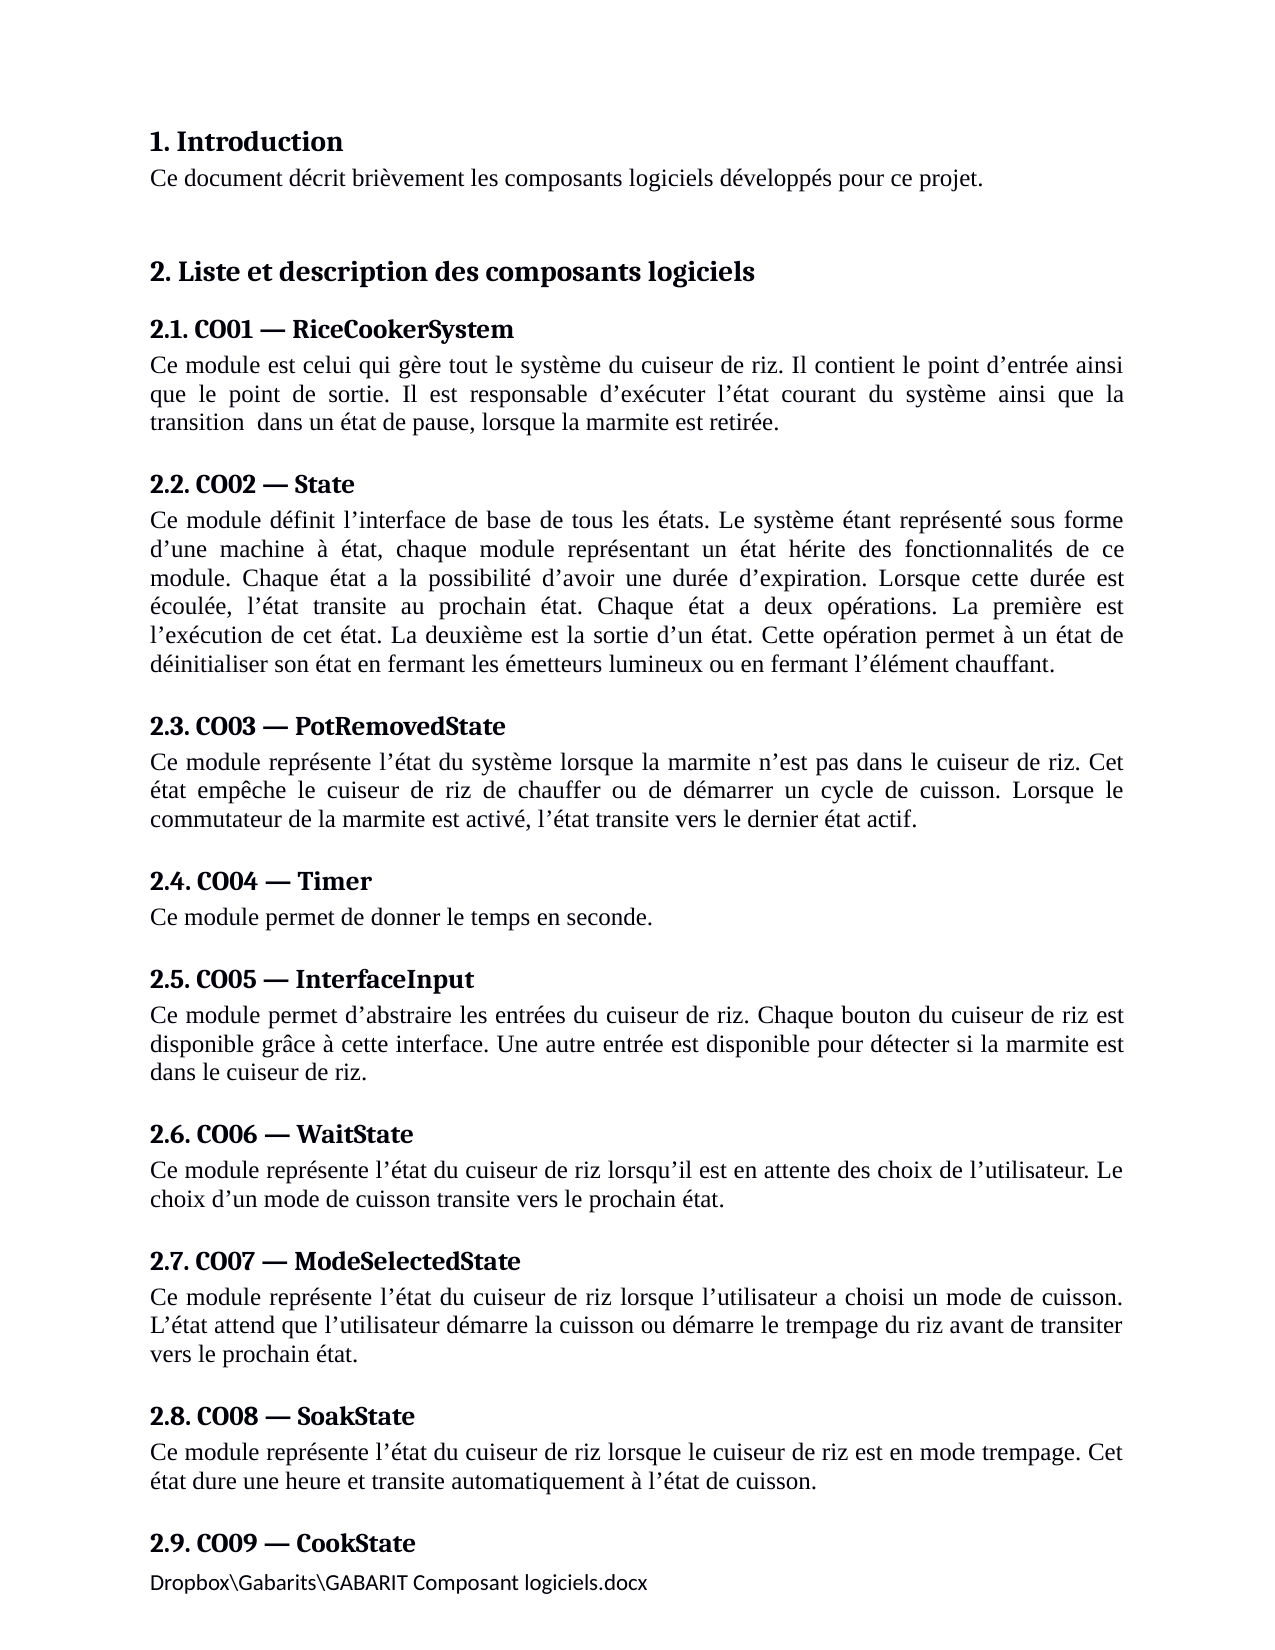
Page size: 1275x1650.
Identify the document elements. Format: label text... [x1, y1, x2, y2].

list 2.8. CO08 — SoakState [150, 1401, 1125, 1432]
text Ce module définit l’interface de base de tous les états. Le système étant représenté sous forme d’une machine à état, chaque module représentant un état hérite des fonctionnalités de ce module. Chaque état a la possibilité d’avoir une durée d’expiration. Lorsque cette durée est écoulée, l’état transite au prochain état. Chaque état a deux opérations. La première est l’exécution de cet état. La deuxième est la sortie d’un état. Cette opération permet à un état de déinitialiser son état en fermant les émetteurs lumineux ou en fermant l’élément chauffant. [150, 505, 1125, 678]
list 2. Liste et description des composants logiciels [150, 255, 1125, 288]
list 2.6. CO06 — WaitState [150, 1119, 1125, 1151]
text Ce module permet d’abstraire les entrées du cuiseur de riz. Chaque bouton du cuiseur de riz est disponible grâce à cette interface. Une autre entrée est disponible pour détecter si la marmite est dans le cuiseur de riz. [150, 1000, 1125, 1086]
text Ce module représente l’état du cuiseur de riz lorsque l’utilisateur a choisi un mode de cuisson. L’état attend que l’utilisateur démarre la cuisson ou démarre le trempage du riz avant de transiter vers le prochain état. [150, 1282, 1125, 1368]
text Ce module représente l’état du cuiseur de riz lorsqu’il est en attente des choix de l’utilisateur. Le choix d’un mode de cuisson transite vers le prochain état. [150, 1155, 1125, 1213]
list 2.1. CO01 — RiceCookerSystem [150, 314, 1125, 345]
text Ce module est celui qui gère tout le système du cuiseur de riz. Il contient le point d’entrée ainsi que le point de sortie. Il est responsable d’exécuter l’état courant du système ainsi que la transition dans un état de pause, lorsque la marmite est retirée. [150, 350, 1125, 436]
list 2.7. CO07 — ModeSelectedState [150, 1246, 1125, 1277]
list 2.2. CO02 — State [150, 469, 1125, 501]
text Ce document décrit brièvement les composants logiciels développés pour ce projet. [150, 163, 1125, 192]
list 1. Introduction [150, 125, 1125, 158]
list 2.9. CO09 — CookState [150, 1528, 1125, 1559]
list 2.5. CO05 — InterfaceInput [150, 964, 1125, 995]
text Ce module permet de donner le temps en seconde. [150, 902, 1125, 931]
text Ce module représente l’état du cuiseur de riz lorsque le cuiseur de riz est en mode trempage. Cet état dure une heure et transite automatiquement à l’état de cuisson. [150, 1437, 1125, 1494]
list 2.3. CO03 — PotRemovedState [150, 711, 1125, 742]
text Ce module représente l’état du système lorsque la marmite n’est pas dans le cuiseur de riz. Cet état empêche le cuiseur de riz de chauffer ou de démarrer un cycle de cuisson. Lorsque le commutateur de la marmite est activé, l’état transite vers le dernier état actif. [150, 747, 1125, 833]
list 2.4. CO04 — Timer [150, 866, 1125, 897]
